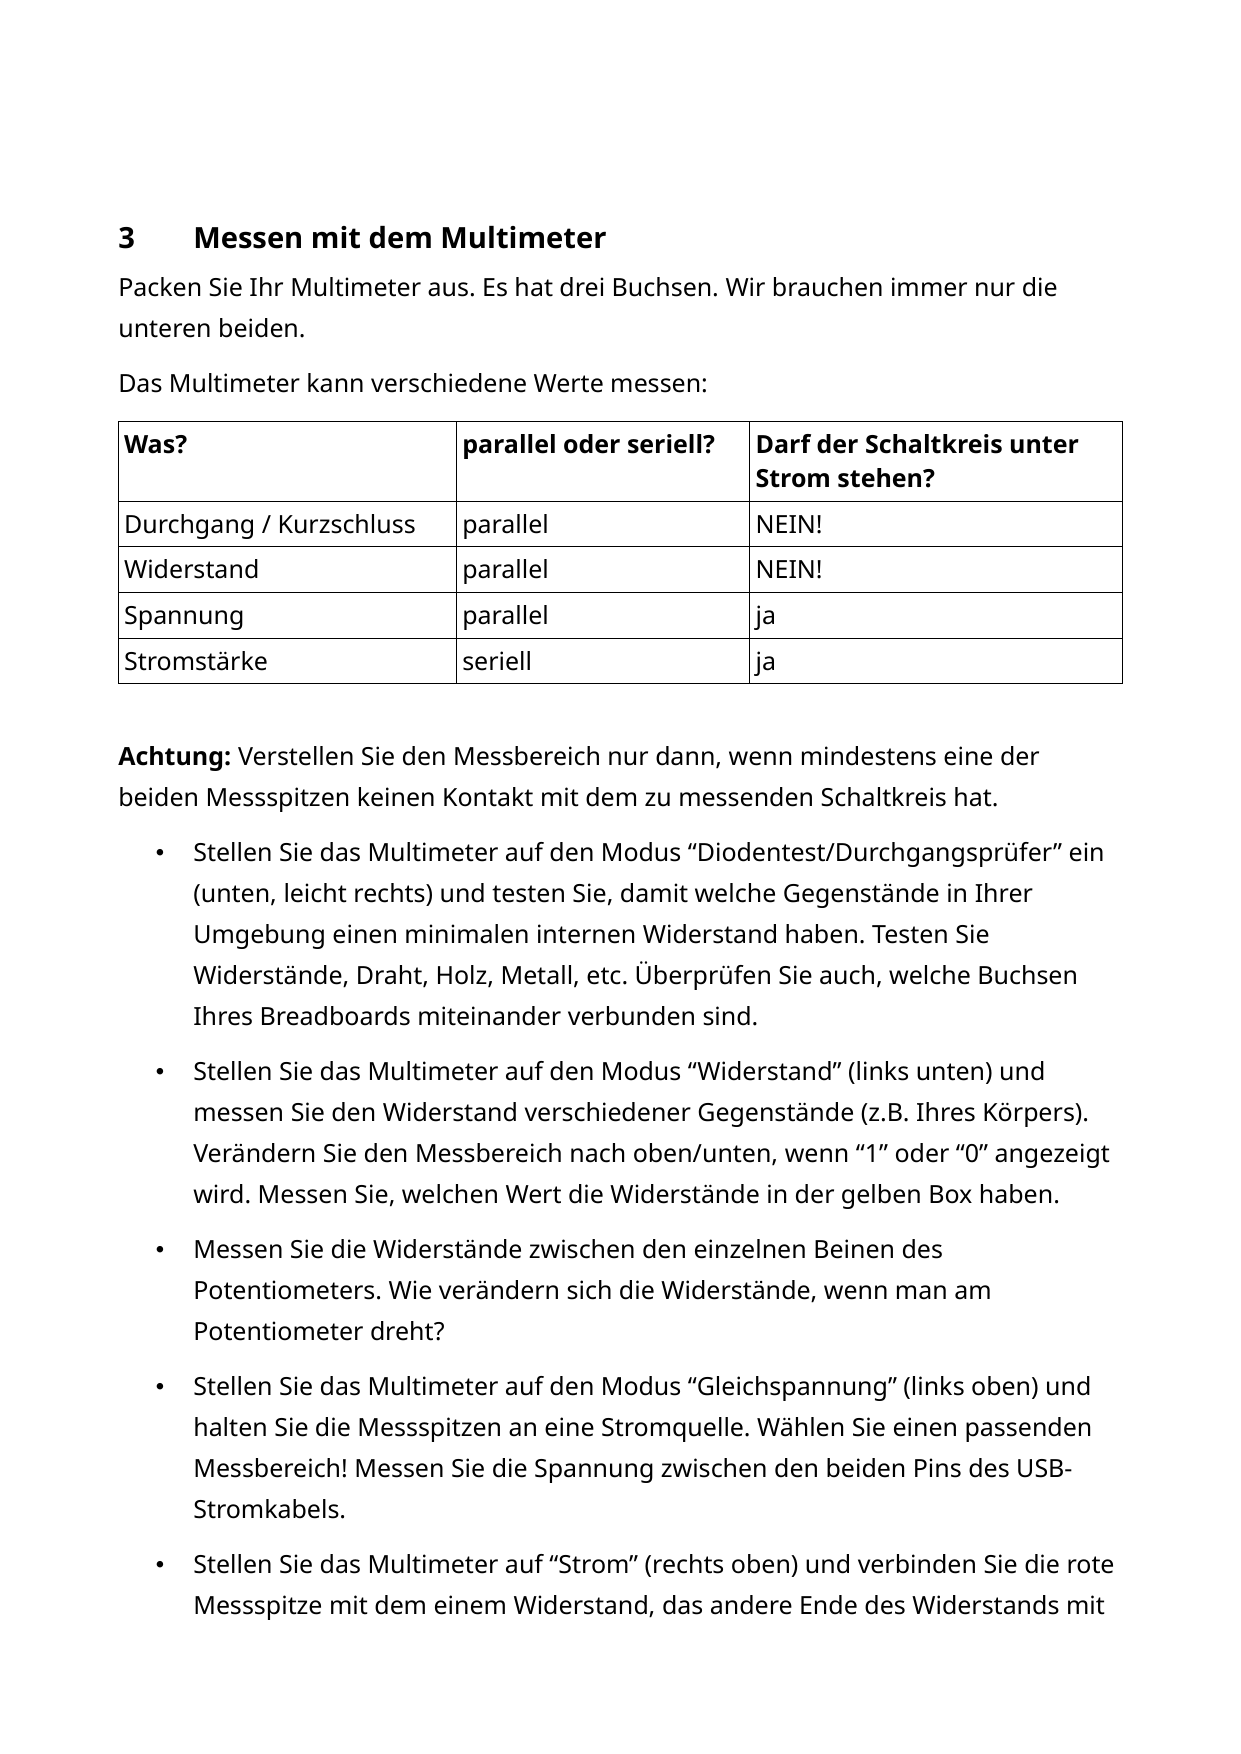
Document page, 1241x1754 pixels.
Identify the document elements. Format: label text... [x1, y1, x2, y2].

table_cell parallel [457, 547, 749, 592]
table_cell parallel [457, 502, 749, 546]
table_cell NEIN! [750, 547, 1122, 592]
table_header Darf der Schaltkreis unter Strom stehen? [750, 422, 1122, 501]
list Stellen Sie das Multimeter auf “Strom” (rechts oben) und verbinden Sie die rote Messspitze mit dem einem Widerstand, das andere Ende des Widerstands mit [156, 1547, 1122, 1622]
table_cell Spannung [119, 593, 456, 638]
table_cell ja [750, 639, 1122, 683]
table_header parallel oder seriell? [457, 422, 749, 501]
list Stellen Sie das Multimeter auf den Modus “Diodentest/Durchgangsprüfer” ein (unten, leicht rechts) und testen Sie, damit welche Gegenstände in Ihrer Umgebung einen minimalen internen Widerstand haben. Testen Sie Widerstände, Draht, Holz, Metall, etc. Überprüfen Sie auch, welche Buchsen Ihres Breadboards miteinander verbunden sind. [156, 835, 1122, 1032]
text Packen Sie Ihr Multimeter aus. Es hat drei Buchsen. Wir brauchen immer nur die unteren beiden. [118, 269, 1122, 344]
list Stellen Sie das Multimeter auf den Modus “Gleichspannung” (links oben) und halten Sie die Messspitzen an eine Stromquelle. Wählen Sie einen passenden Messbereich! Messen Sie die Spannung zwischen den beiden Pins des USB-Stromkabels. [156, 1369, 1122, 1525]
table_cell Stromstärke [119, 639, 456, 683]
list Stellen Sie das Multimeter auf den Modus “Widerstand” (links unten) und messen Sie den Widerstand verschiedener Gegenstände (z.B. Ihres Körpers). Verändern Sie den Messbereich nach oben/unten, wenn “1” oder “0” angezeigt wird. Messen Sie, welchen Wert die Widerstände in der gelben Box haben. [156, 1054, 1122, 1210]
table_cell seriell [457, 639, 749, 683]
table_cell Widerstand [119, 547, 456, 592]
list Messen Sie die Widerstände zwischen den einzelnen Beinen des Potentiometers. Wie verändern sich die Widerstände, wenn man am Potentiometer dreht? [156, 1232, 1122, 1347]
text Das Multimeter kann verschiedene Werte messen: [118, 366, 1122, 400]
table_cell Durchgang / Kurzschluss [119, 502, 456, 546]
subtitle Messen mit dem Multimeter [118, 217, 1122, 257]
table_header Was? [119, 422, 456, 501]
table_cell ja [750, 593, 1122, 638]
table_cell parallel [457, 593, 749, 638]
text Achtung: Verstellen Sie den Messbereich nur dann, wenn mindestens eine der beiden Messspitzen keinen Kontakt mit dem zu messenden Schaltkreis hat. [118, 739, 1122, 814]
table_cell NEIN! [750, 502, 1122, 546]
